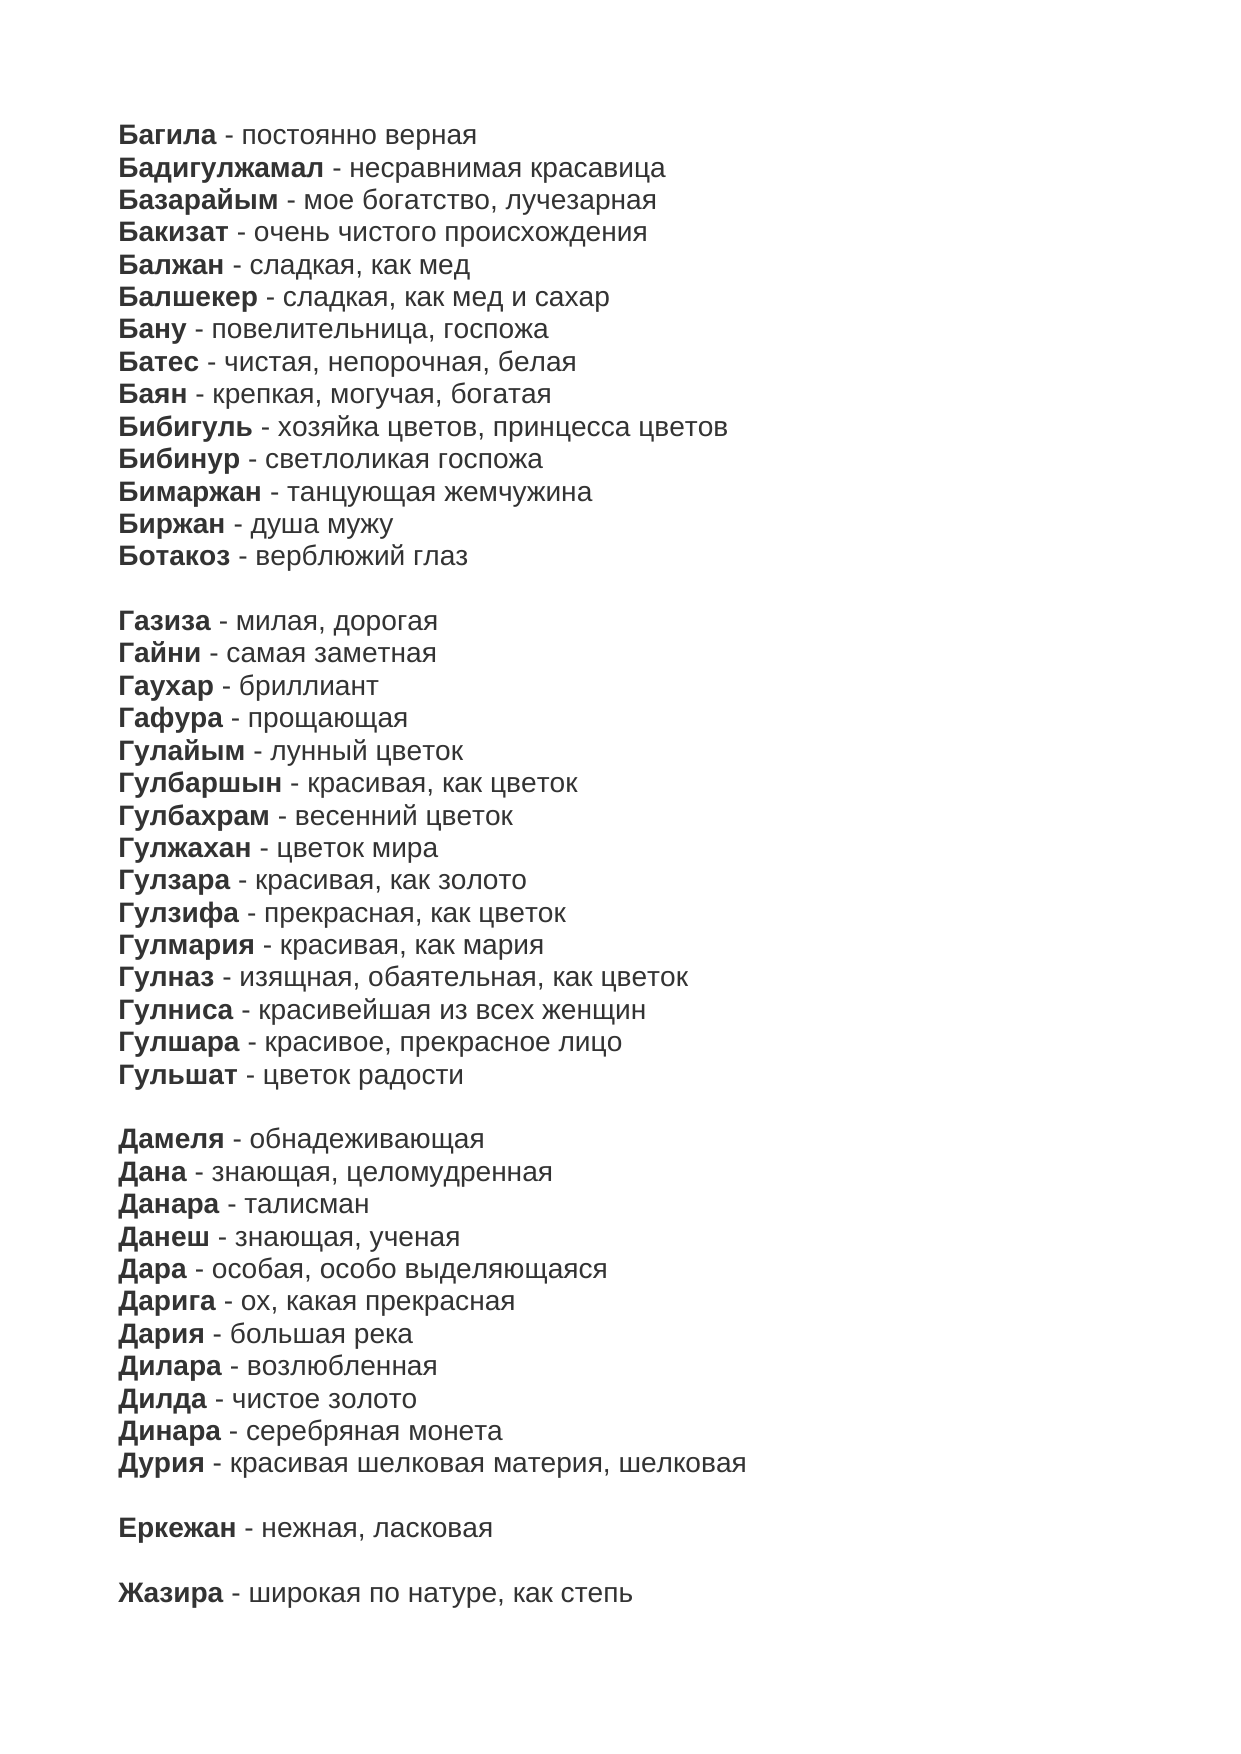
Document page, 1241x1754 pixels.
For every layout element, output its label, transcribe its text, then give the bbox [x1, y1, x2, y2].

text Багила - постоянно верная Бадигулжамал - несравнимая красавица Базарайым - мое богатство, лучезарная Бакизат - очень чистого происхождения Балжан - сладкая, как мед Балшекер - сладкая, как мед и сахар Бану - повелительница, госпожа Батес - чистая, непорочная, белая Баян - крепкая, могучая, богатая Бибигуль - хозяйка цветов, принцесса цветов Бибинур - светлоликая госпожа Бимаржан - танцующая жемчужина Биржан - душа мужу Ботакоз - верблюжий глаз Газиза - милая, дорогая Гайни - самая заметная Гаухар - бриллиант Гафура - прощающая Гулайым - лунный цветок Гулбаршын - красивая, как цветок Гулбахрам - весенний цветок Гулжахан - цветок мира Гулзара - красивая, как золото Гулзифа - прекрасная, как цветок Гулмария - красивая, как мария Гулназ - изящная, обаятельная, как цветок Гулниса - красивейшая из всех женщин Гулшара - красивое, прекрасное лицо Гульшат - цветок радости Дамеля - обнадеживающая Дана - знающая, целомудренная Данара - талисман Данеш - знающая, ученая Дара - особая, особо выделяющаяся Дарига - ох, какая прекрасная Дария - большая река Дилара - возлюбленная Дилда - чистое золото Динара - серебряная монета Дурия - красивая шелковая материя, шелковая Еркежан - нежная, ласковая Жазира - широкая по натуре, как степь [118, 118, 1122, 1608]
